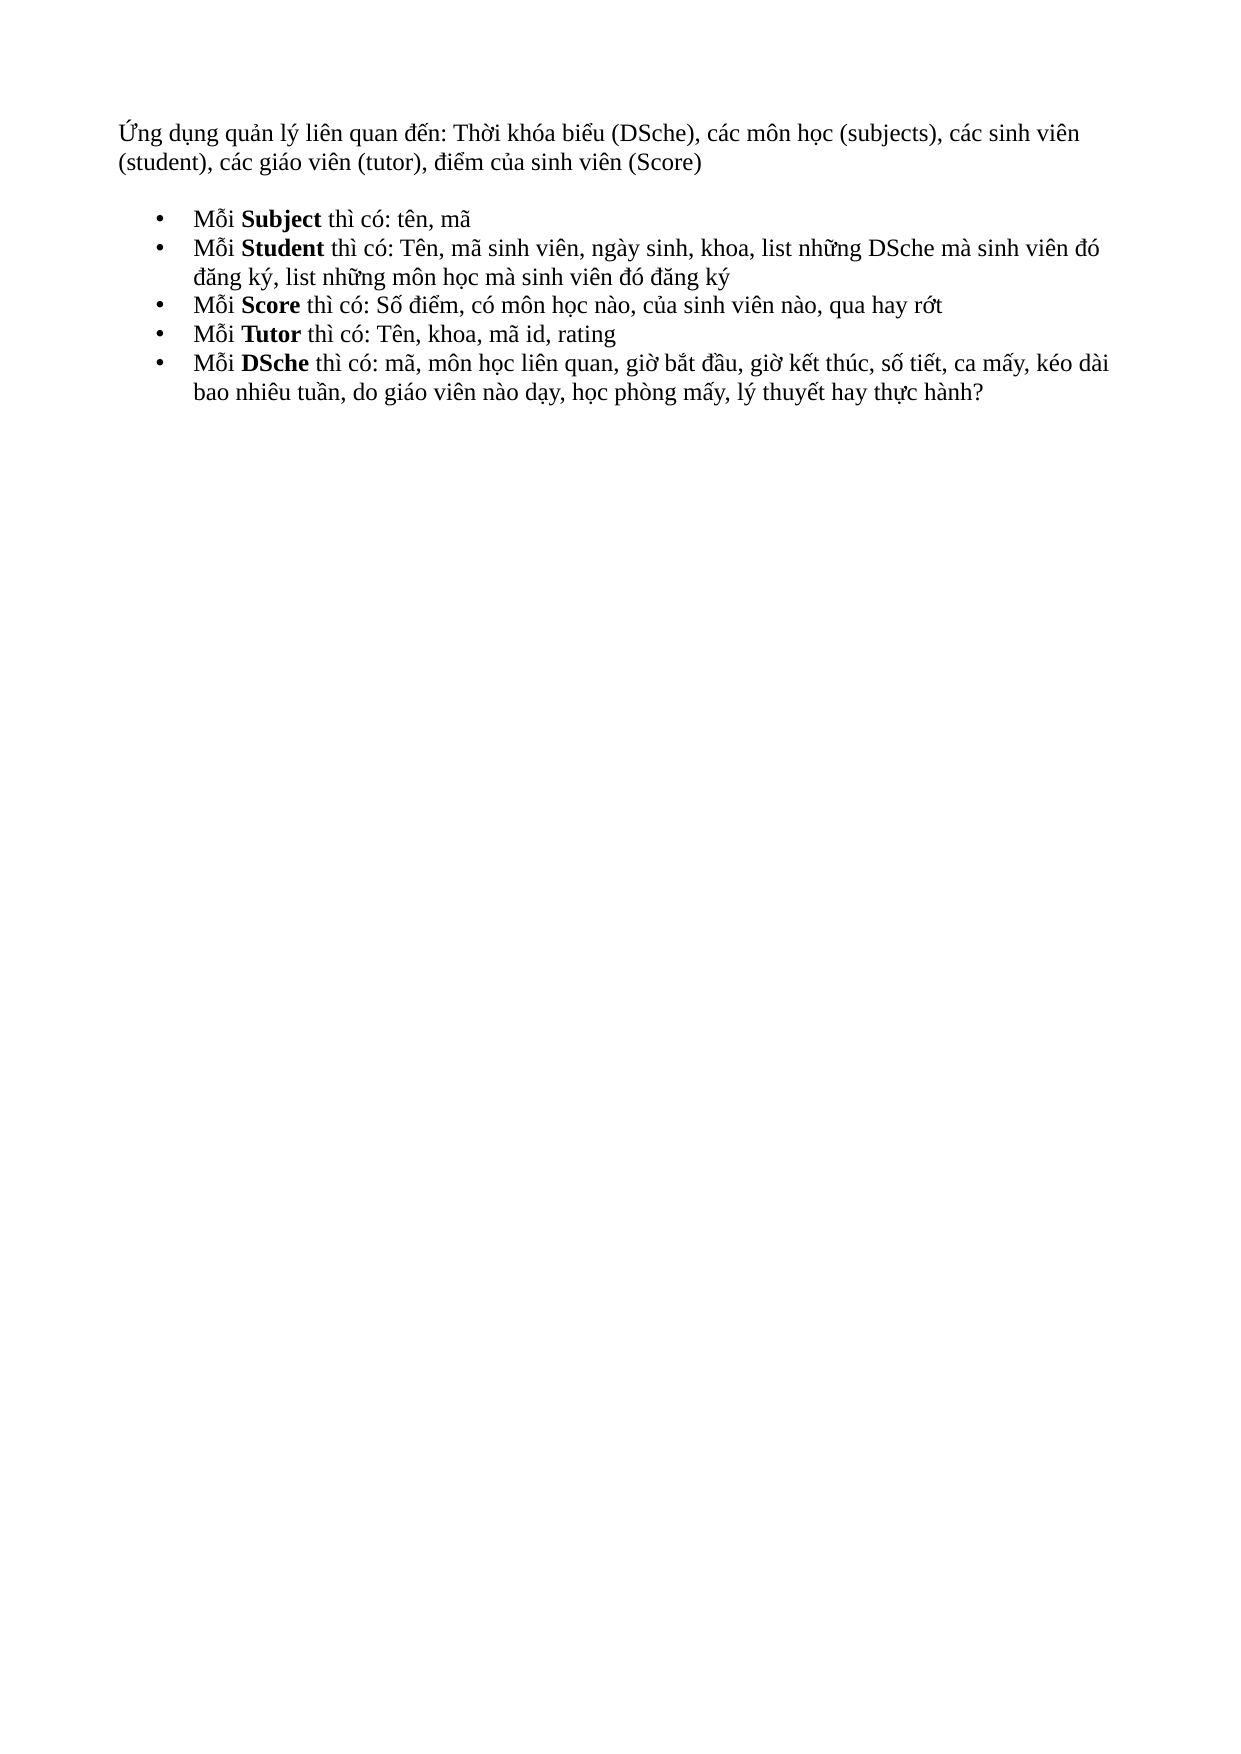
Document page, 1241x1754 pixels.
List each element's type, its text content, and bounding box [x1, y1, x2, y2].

list Mỗi Subject thì có: tên, mã [156, 204, 1122, 233]
text Ứng dụng quản lý liên quan đến: Thời khóa biểu (DSche), các môn học (subjects), các sinh viên (student), các giáo viên (tutor), điểm của sinh viên (Score) [118, 118, 1122, 176]
list Mỗi DSche thì có: mã, môn học liên quan, giờ bắt đầu, giờ kết thúc, số tiết, ca mấy, kéo dài bao nhiêu tuần, do giáo viên nào dạy, học phòng mấy, lý thuyết hay thực hành? [156, 348, 1122, 406]
list Mỗi Tutor thì có: Tên, khoa, mã id, rating [156, 319, 1122, 348]
list Mỗi Score thì có: Số điểm, có môn học nào, của sinh viên nào, qua hay rớt [156, 291, 1122, 319]
list Mỗi Student thì có: Tên, mã sinh viên, ngày sinh, khoa, list những DSche mà sinh viên đó đăng ký, list những môn học mà sinh viên đó đăng ký [156, 233, 1122, 291]
